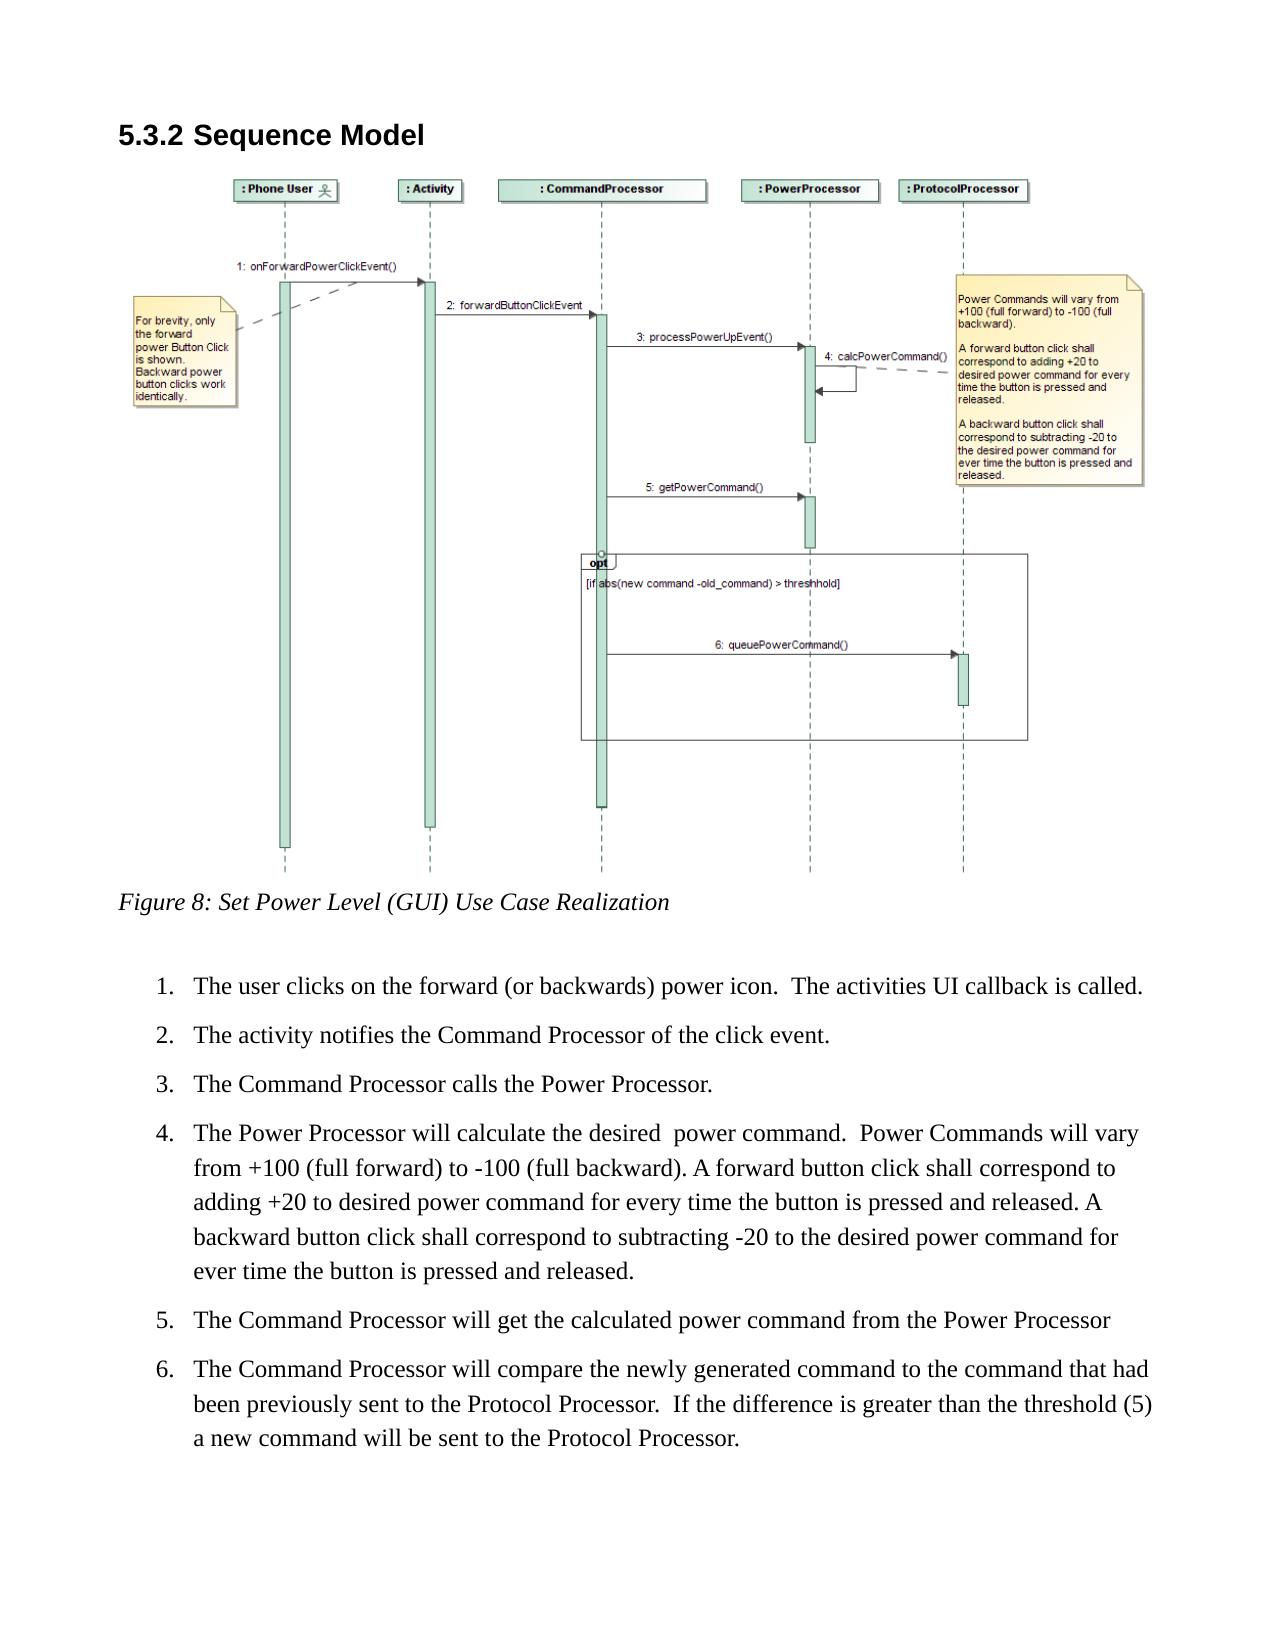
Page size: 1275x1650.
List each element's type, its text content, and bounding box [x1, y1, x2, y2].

text Figure 8: Set Power Level (GUI) Use Case Realization [118, 888, 1157, 916]
list The Command Processor will compare the newly generated command to the command that had been previously sent to the Protocol Processor. If the difference is greater than the threshold (5) a new command will be sent to the Protocol Processor. [156, 1354, 1157, 1452]
picture [118, 164, 1157, 888]
list The user clicks on the forward (or backwards) power icon. The activities UI callback is called. [156, 971, 1157, 1000]
list The Command Processor calls the Power Processor. [156, 1069, 1157, 1098]
subtitle Sequence Model [118, 118, 1157, 152]
list The Power Processor will calculate the desired power command. Power Commands will vary from +100 (full forward) to -100 (full backward). A forward button click shall correspond to adding +20 to desired power command for every time the button is pressed and released. A backward button click shall correspond to subtracting -20 to the desired power command for ever time the button is pressed and released. [156, 1118, 1157, 1285]
list The Command Processor will get the calculated power command from the Power Processor [156, 1305, 1157, 1334]
list The activity notifies the Command Processor of the click event. [156, 1020, 1157, 1049]
